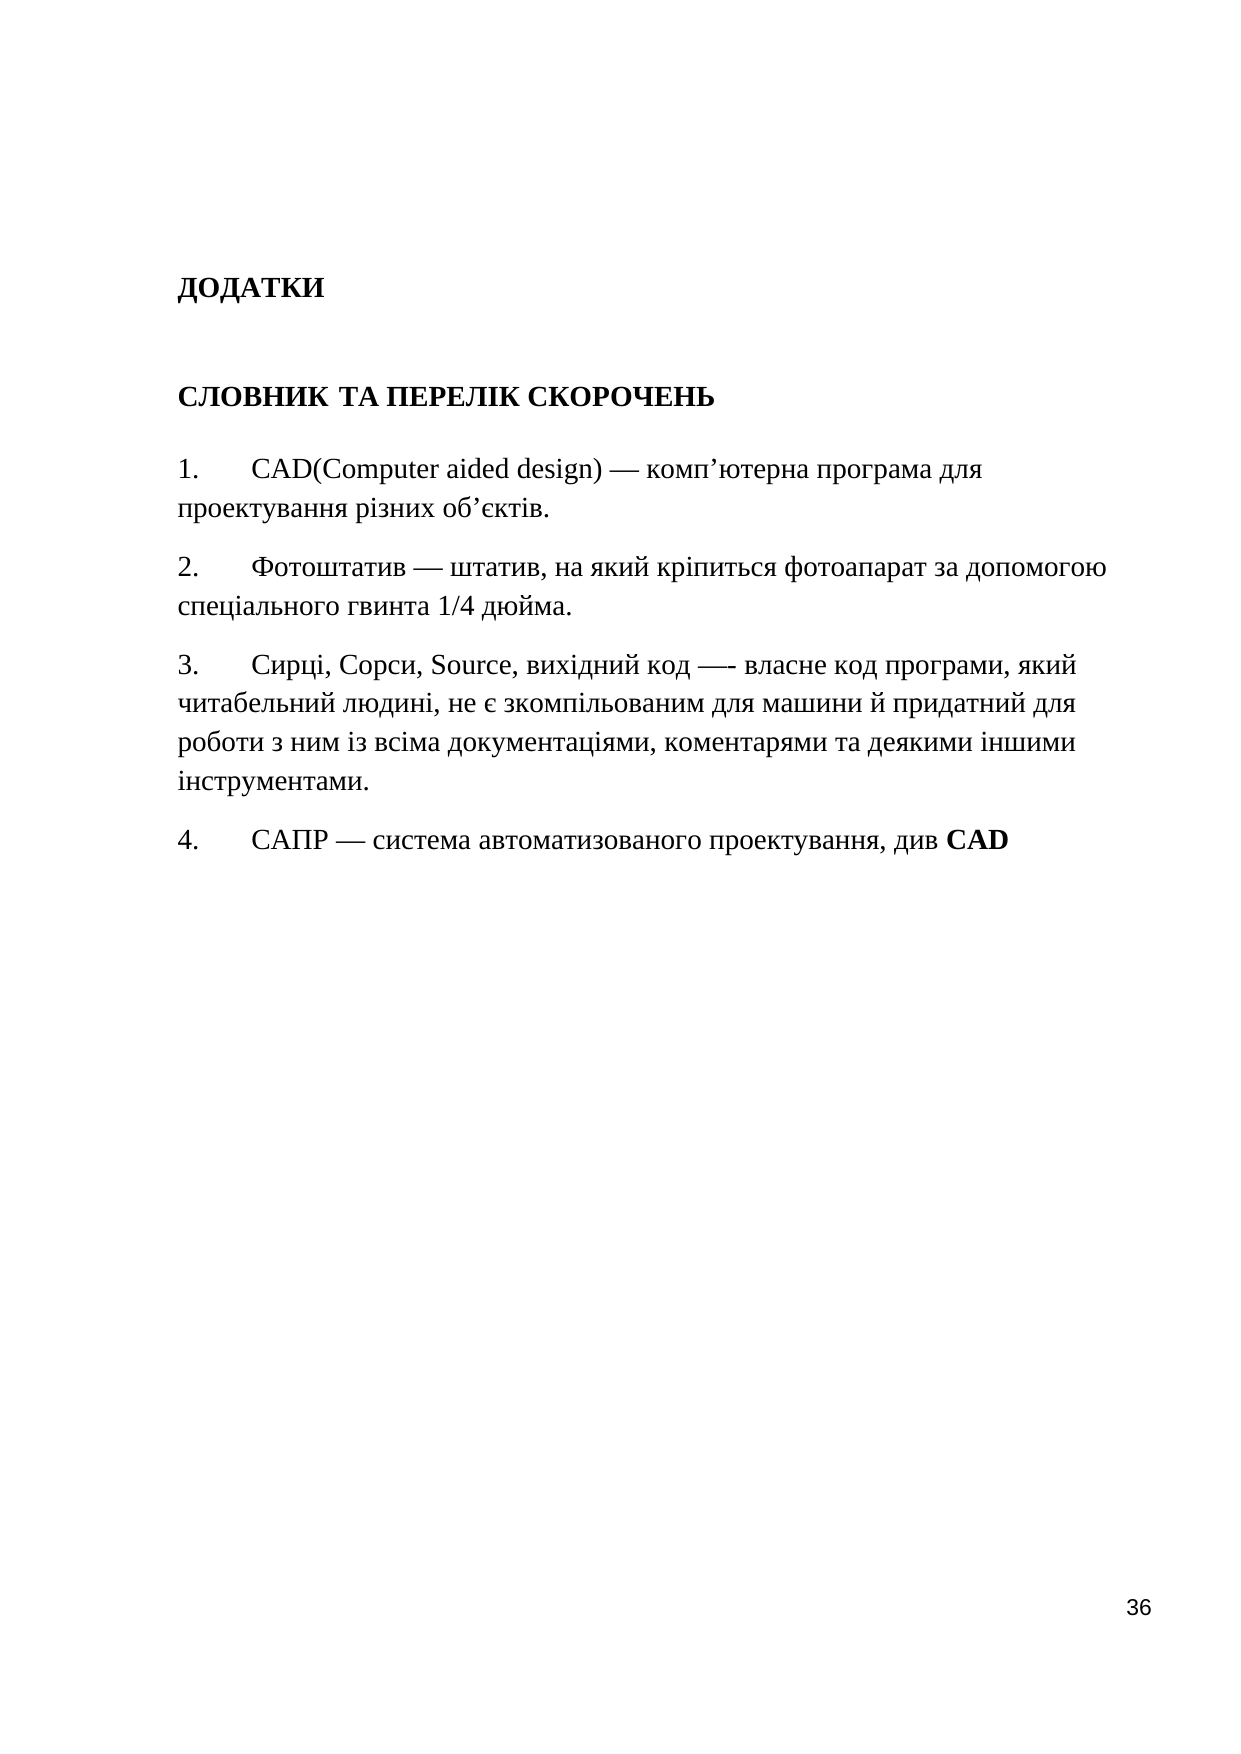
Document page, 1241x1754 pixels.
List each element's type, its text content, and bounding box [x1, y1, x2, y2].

list Фотоштатив — штатив, на який кріпиться фотоапарат за допомогою спеціального гвинта 1/4 дюйма. [177, 549, 1152, 621]
list САПР — система автоматизованого проектування, див CAD [177, 822, 1152, 856]
list CAD(Computer aided design) — комп’ютерна програма для проектування різних об’єктів. [177, 451, 1152, 523]
text СЛОВНИК ТА ПЕРЕЛІК СКОРОЧЕНЬ [177, 373, 1152, 414]
text ДОДАТКИ [177, 270, 1152, 303]
list Сирці, Сорси, Source, вихідний код —- власне код програми, який читабельний людині, не є зкомпільованим для машини й придатний для роботи з ним із всіма документаціями, коментарями та деякими іншими інструментами. [177, 647, 1152, 796]
